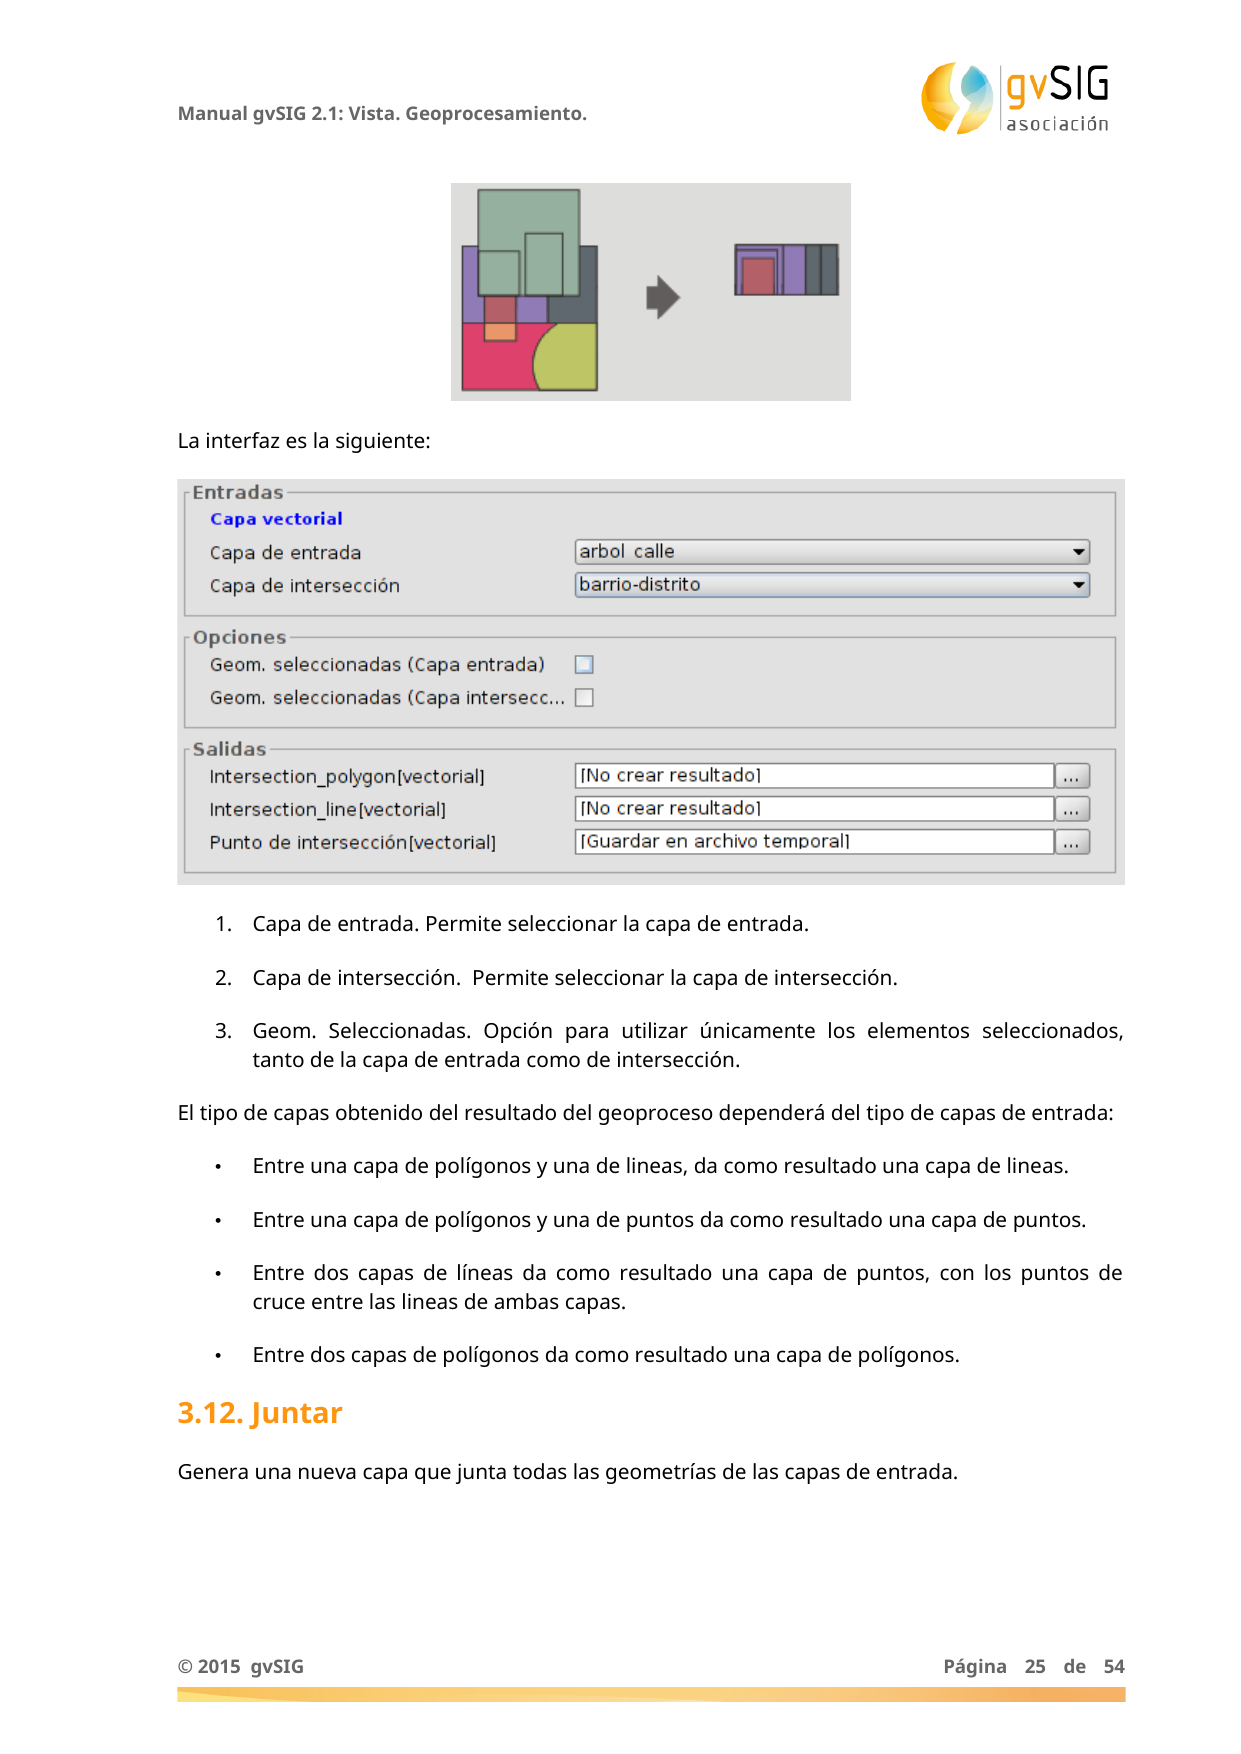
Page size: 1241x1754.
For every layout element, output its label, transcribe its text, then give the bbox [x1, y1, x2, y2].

list Entre dos capas de polígonos da como resultado una capa de polígonos. [215, 1340, 1125, 1369]
list Geom. Seleccionadas. Opción para utilizar únicamente los elementos seleccionados, tanto de la capa de entrada como de intersección. [215, 1016, 1125, 1073]
picture [177, 1687, 1126, 1702]
picture [902, 47, 1122, 148]
list Capa de entrada. Permite seleccionar la capa de entrada. [215, 909, 1125, 938]
text Genera una nueva capa que junta todas las geometrías de las capas de entrada. [177, 1457, 1125, 1486]
picture [177, 479, 1125, 885]
text El tipo de capas obtenido del resultado del geoproceso dependerá del tipo de capas de entrada: [177, 1098, 1125, 1127]
list Entre dos capas de líneas da como resultado una capa de puntos, con los puntos de cruce entre las lineas de ambas capas. [215, 1258, 1125, 1315]
text La interfaz es la siguiente: [177, 426, 1125, 454]
picture [451, 183, 852, 401]
list Capa de intersección. Permite seleccionar la capa de intersección. [215, 963, 1125, 991]
subtitle 3.12. Juntar [177, 1392, 1125, 1432]
list Entre una capa de polígonos y una de puntos da como resultado una capa de puntos. [215, 1205, 1125, 1233]
list Entre una capa de polígonos y una de lineas, da como resultado una capa de lineas. [215, 1152, 1125, 1180]
